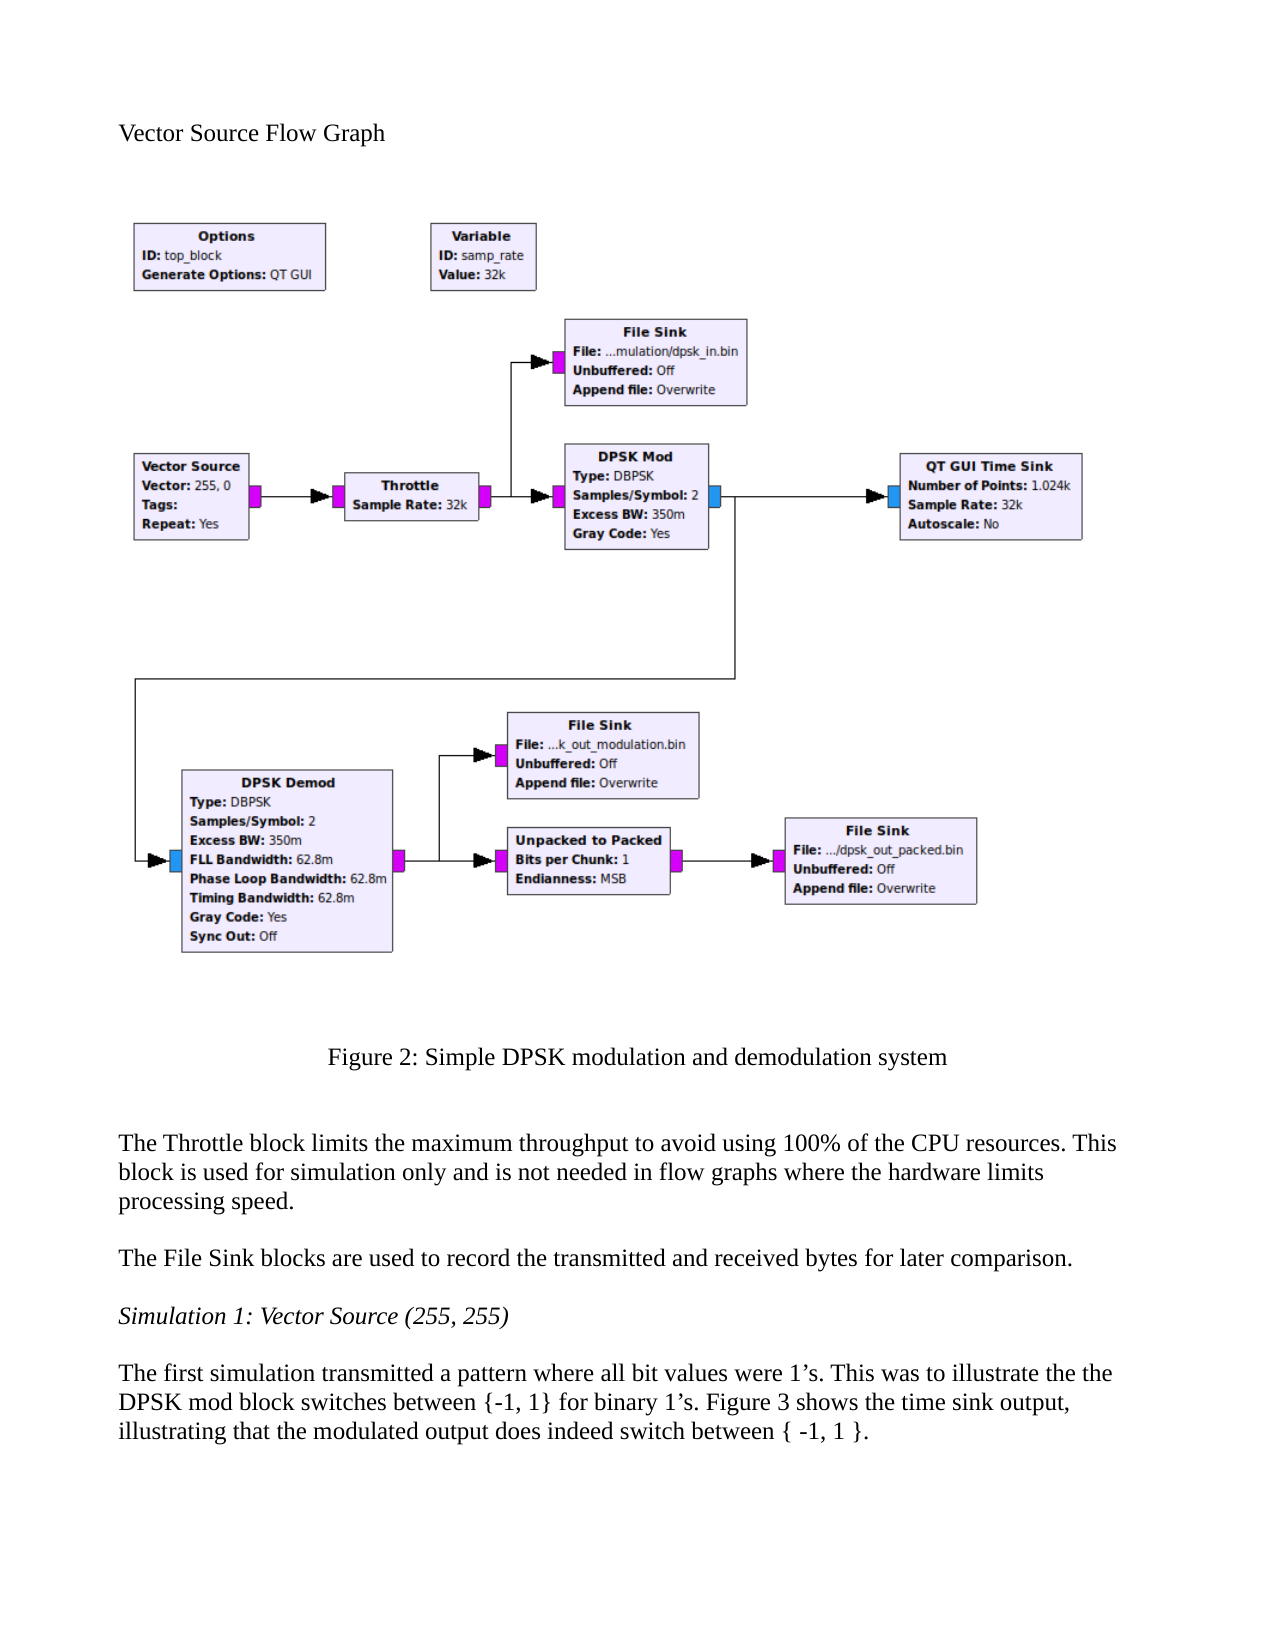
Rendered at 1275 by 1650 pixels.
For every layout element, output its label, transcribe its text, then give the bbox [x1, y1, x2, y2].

text Vector Source Flow Graph [118, 118, 1157, 147]
text The Throttle block limits the maximum throughput to avoid using 100% of the CPU resources. This block is used for simulation only and is not needed in flow graphs where the hardware limits processing speed. [118, 1128, 1157, 1214]
text Simulation 1: Vector Source (255, 255) [118, 1301, 1157, 1329]
picture [118, 175, 1157, 1014]
text The first simulation transmitted a pattern where all bit values were 1’s. This was to illustrate the the DPSK mod block switches between {-1, 1} for binary 1’s. Figure 3 shows the time sink output, illustrating that the modulated output does indeed switch between { -1, 1 }. [118, 1358, 1157, 1444]
text The File Sink blocks are used to record the transmitted and received bytes for later comparison. [118, 1243, 1157, 1272]
text Figure 2: Simple DPSK modulation and demodulation system [118, 1042, 1157, 1071]
